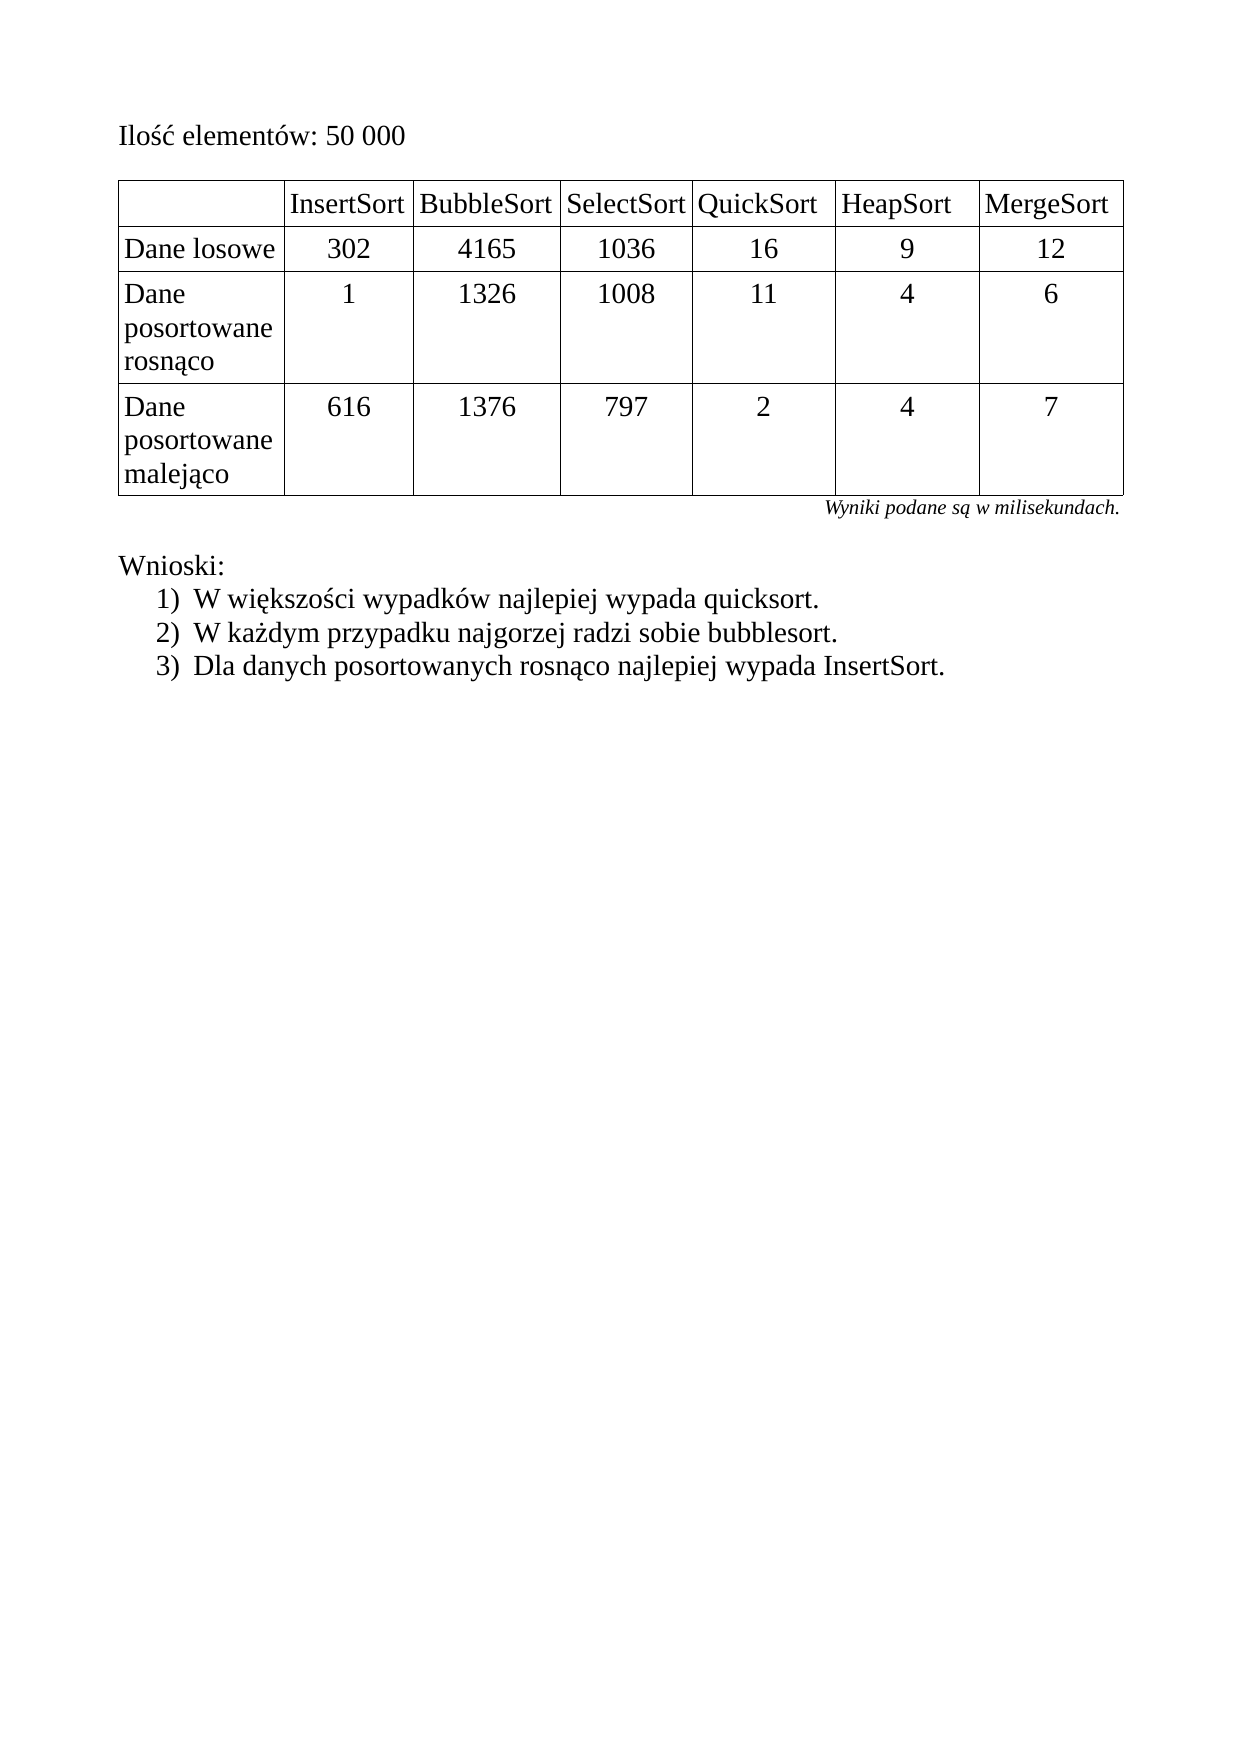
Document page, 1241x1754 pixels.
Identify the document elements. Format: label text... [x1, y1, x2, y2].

table_cell 1 [285, 272, 413, 383]
table_cell 9 [836, 227, 979, 271]
list W większości wypadków najlepiej wypada quicksort. [156, 581, 1122, 615]
table_cell Dane losowe [119, 227, 284, 271]
table_cell 1036 [561, 227, 692, 271]
table_cell 16 [693, 227, 835, 271]
table_cell 2 [693, 384, 835, 495]
table_header QuickSort [693, 181, 835, 226]
table_cell 6 [980, 272, 1123, 383]
table_header MergeSort [980, 181, 1123, 226]
table_cell 7 [980, 384, 1123, 495]
table_cell Dane posortowane rosnąco [119, 272, 284, 383]
table_cell 1008 [561, 272, 692, 383]
table_header [119, 181, 284, 226]
table_cell 302 [285, 227, 413, 271]
table_cell 11 [693, 272, 835, 383]
table_cell 4 [836, 384, 979, 495]
list Dla danych posortowanych rosnąco najlepiej wypada InsertSort. [156, 648, 1122, 682]
table_header HeapSort [836, 181, 979, 226]
table_header SelectSort [561, 181, 692, 226]
table_cell 12 [980, 227, 1123, 271]
list W każdym przypadku najgorzej radzi sobie bubblesort. [156, 615, 1122, 648]
table_header BubbleSort [414, 181, 560, 226]
table_header InsertSort [285, 181, 413, 226]
table_cell 4 [836, 272, 979, 383]
text Wyniki podane są w milisekundach. [118, 496, 1122, 519]
table_cell 797 [561, 384, 692, 495]
table_cell Dane posortowane malejąco [119, 384, 284, 495]
text Ilość elementów: 50 000 [118, 118, 1122, 152]
table_cell 1376 [414, 384, 560, 495]
table_cell 616 [285, 384, 413, 495]
table_cell 1326 [414, 272, 560, 383]
table_cell 4165 [414, 227, 560, 271]
text Wnioski: [118, 548, 1122, 581]
